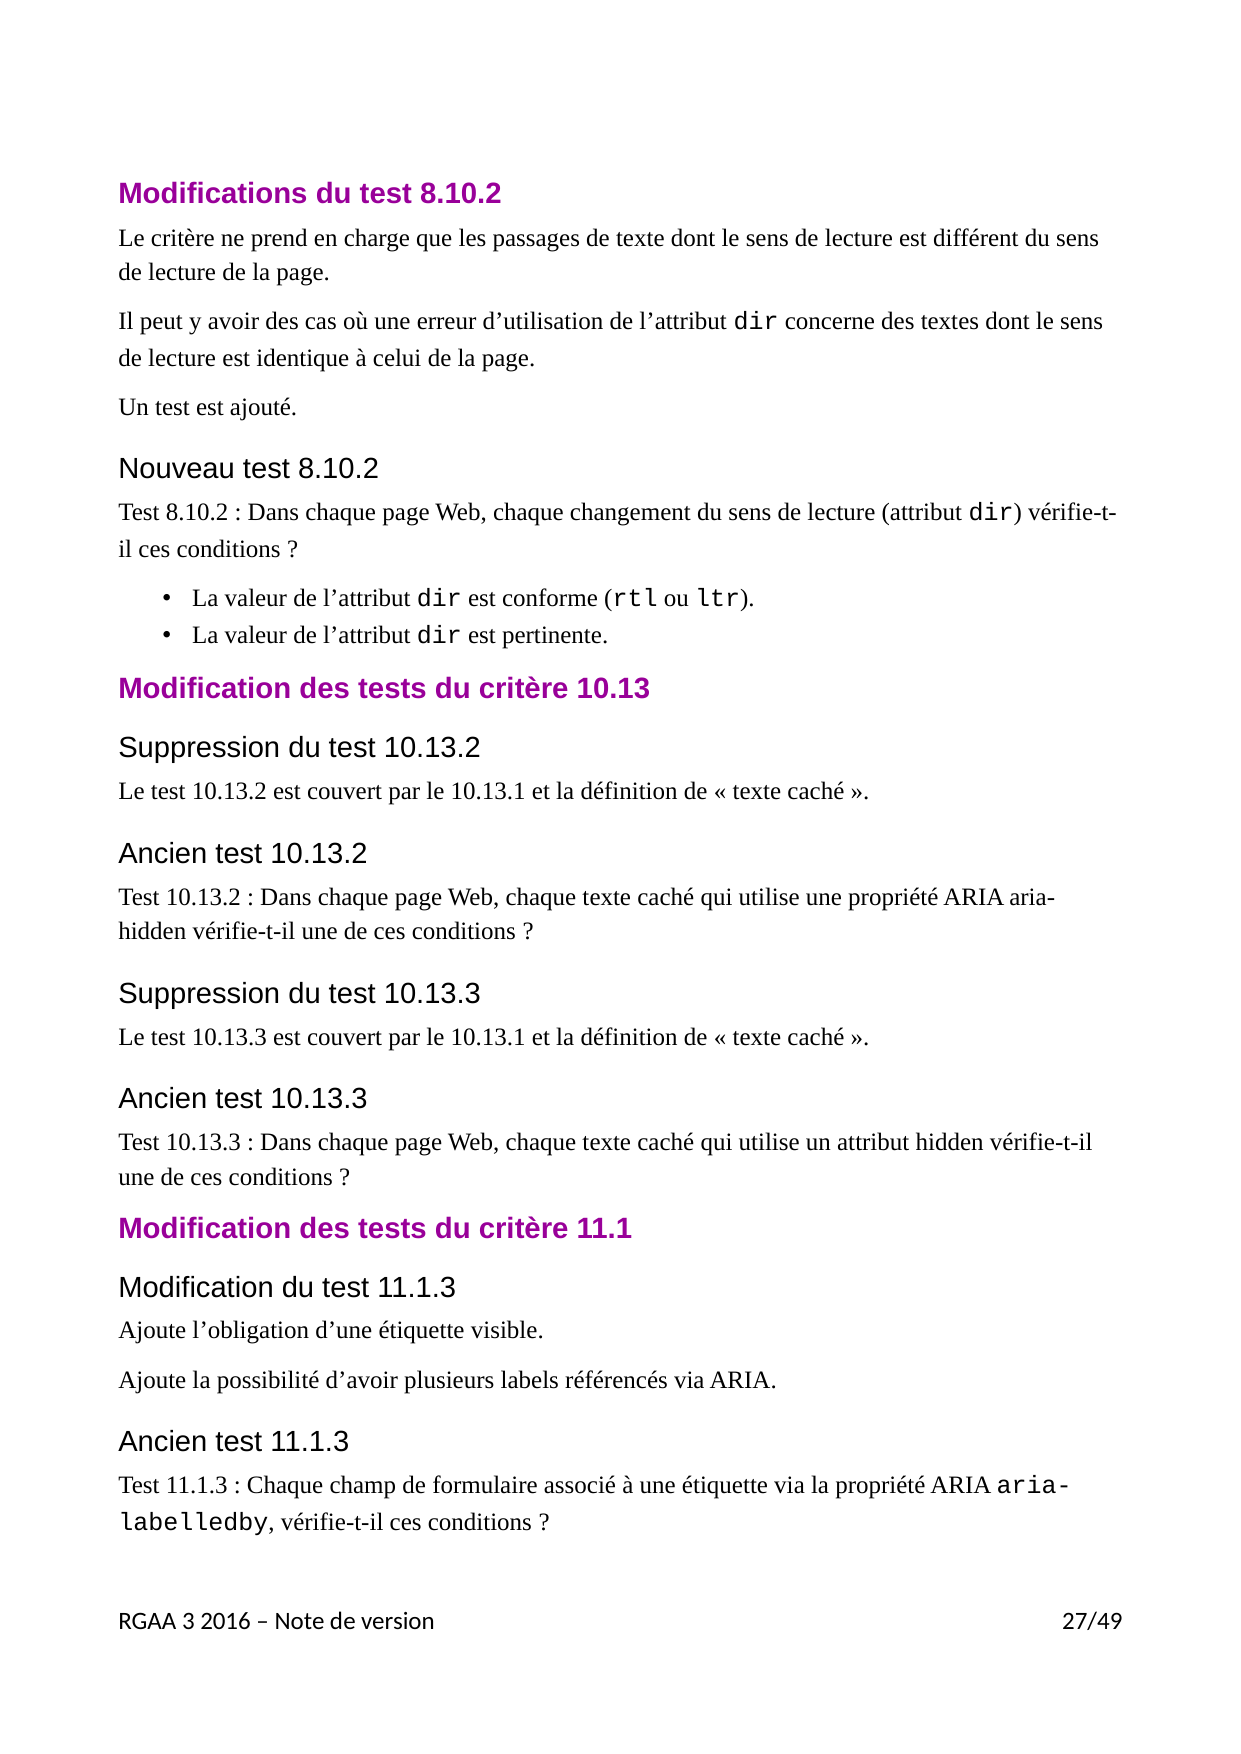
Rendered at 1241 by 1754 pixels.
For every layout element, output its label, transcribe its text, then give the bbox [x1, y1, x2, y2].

text Test 10.13.2 : Dans chaque page Web, chaque texte caché qui utilise une propriété ARIA aria-hidden vérifie-t-il une de ces conditions ? [118, 882, 1122, 945]
subtitle Ancien test 10.13.2 [118, 836, 1122, 869]
subtitle Ancien test 11.1.3 [118, 1424, 1122, 1458]
text Ajoute la possibilité d’avoir plusieurs labels référencés via ARIA. [118, 1365, 1122, 1393]
text Le test 10.13.2 est couvert par le 10.13.1 et la définition de « texte caché ». [118, 776, 1122, 805]
subtitle Suppression du test 10.13.2 [118, 730, 1122, 764]
subtitle Nouveau test 8.10.2 [118, 451, 1122, 485]
text Un test est ajouté. [118, 392, 1122, 421]
list La valeur de l’attribut dir est conforme (rtl ou ltr). [162, 583, 1122, 614]
text Test 11.1.3 : Chaque champ de formulaire associé à une étiquette via la propriété ARIA aria-labelledby, vérifie-t-il ces conditions ? [118, 1470, 1122, 1538]
text Le test 10.13.3 est couvert par le 10.13.1 et la définition de « texte caché ». [118, 1022, 1122, 1051]
text Ajoute l’obligation d’une étiquette visible. [118, 1316, 1122, 1344]
text Le critère ne prend en charge que les passages de texte dont le sens de lecture est différent du sens de lecture de la page. [118, 223, 1122, 286]
subtitle Modification du test 11.1.3 [118, 1269, 1122, 1303]
text Il peut y avoir des cas où une erreur d’utilisation de l’attribut dir concerne des textes dont le sens de lecture est identique à celui de la page. [118, 306, 1122, 371]
subtitle Modification des tests du critère 10.13 [118, 671, 1122, 705]
list La valeur de l’attribut dir est pertinente. [162, 620, 1122, 651]
subtitle Modifications du test 8.10.2 [118, 176, 1122, 210]
text Test 10.13.3 : Dans chaque page Web, chaque texte caché qui utilise un attribut hidden vérifie-t-il une de ces conditions ? [118, 1127, 1122, 1191]
text Test 8.10.2 : Dans chaque page Web, chaque changement du sens de lecture (attribut dir) vérifie-t-il ces conditions ? [118, 497, 1122, 563]
subtitle Modification des tests du critère 11.1 [118, 1211, 1122, 1244]
subtitle Suppression du test 10.13.3 [118, 976, 1122, 1009]
subtitle Ancien test 10.13.3 [118, 1081, 1122, 1115]
